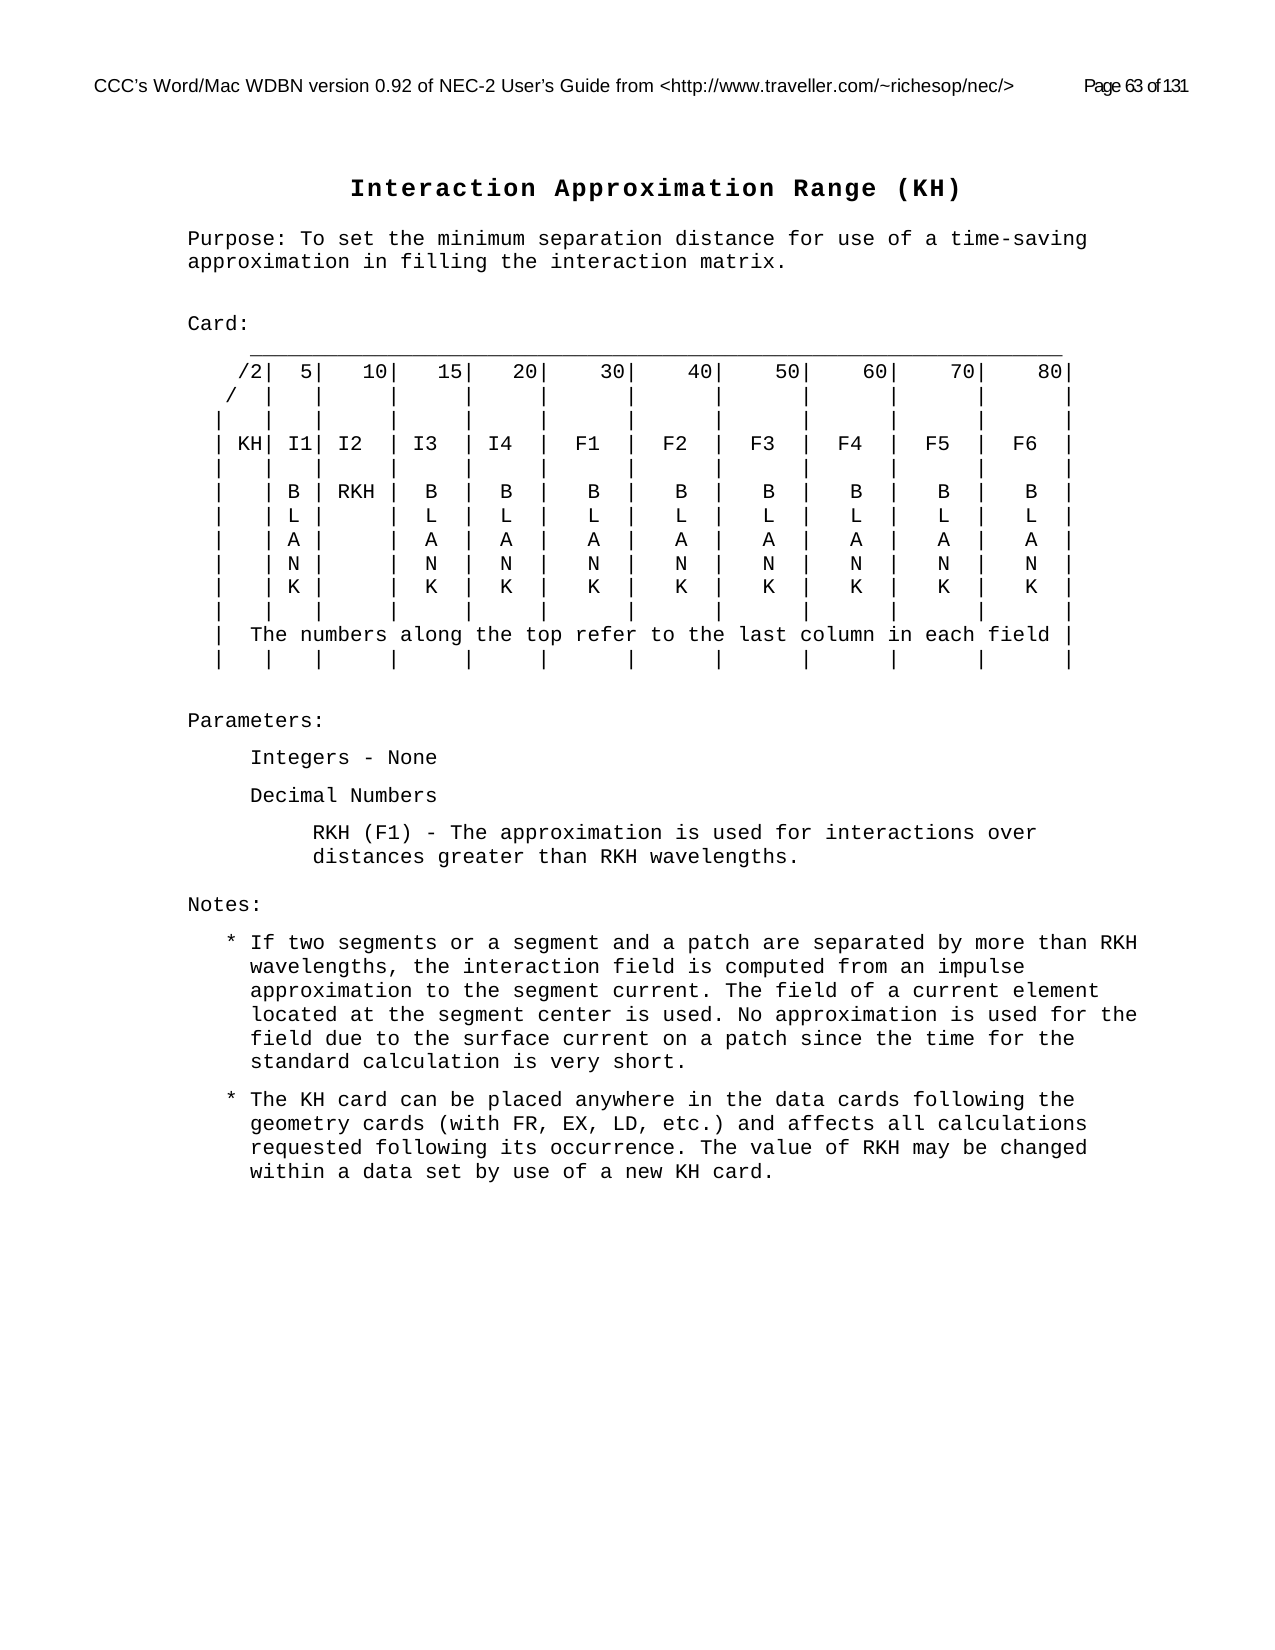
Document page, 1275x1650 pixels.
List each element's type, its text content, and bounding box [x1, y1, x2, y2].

text / | | | | | | | | | | | [187, 385, 1181, 409]
text Purpose: To set the minimum separation distance for use of a time-saving [187, 227, 1181, 251]
text RKH (F1) - The approximation is used for interactions over [187, 809, 1181, 846]
text requested following its occurrence. The value of RKH may be changed [187, 1137, 1181, 1161]
text located at the segment center is used. No approximation is used for the [187, 1003, 1181, 1027]
text | | | | | | | | | | | | [187, 648, 1181, 672]
text Card: [187, 299, 1181, 337]
text | | | | | | | | | | | | [187, 409, 1181, 433]
text distances greater than RKH wavelengths. [187, 846, 1181, 870]
text within a data set by use of a new KH card. [187, 1161, 1181, 1185]
text Decimal Numbers [187, 771, 1181, 809]
text _________________________________________________________________ [187, 337, 1181, 361]
text approximation to the segment current. The field of a current element [187, 979, 1181, 1003]
text Integers - None [187, 734, 1181, 771]
text * The KH card can be placed anywhere in the data cards following the [187, 1075, 1181, 1113]
text | | N | | N | N | N | N | N | N | N | N | [187, 552, 1181, 576]
text Notes: [187, 894, 1181, 918]
text field due to the surface current on a patch since the time for the [187, 1027, 1181, 1051]
text wavelengths, the interaction field is computed from an impulse [187, 956, 1181, 979]
text standard calculation is very short. [187, 1051, 1181, 1075]
text geometry cards (with FR, EX, LD, etc.) and affects all calculations [187, 1113, 1181, 1137]
text | | A | | A | A | A | A | A | A | A | A | [187, 528, 1181, 552]
text | | K | | K | K | K | K | K | K | K | K | [187, 576, 1181, 600]
text * If two segments or a segment and a patch are separated by more than RKH [187, 918, 1181, 956]
text /2| 5| 10| 15| 20| 30| 40| 50| 60| 70| 80| [187, 361, 1181, 385]
text approximation in filling the interaction matrix. [187, 251, 1181, 275]
text | KH| I1| I2 | I3 | I4 | F1 | F2 | F3 | F4 | F5 | F6 | [187, 433, 1181, 457]
text | The numbers along the top refer to the last column in each field | [187, 624, 1181, 648]
text | | | | | | | | | | | | [187, 457, 1181, 481]
text | | | | | | | | | | | | [187, 600, 1181, 624]
text | | B | RKH | B | B | B | B | B | B | B | B | [187, 481, 1181, 504]
text | | L | | L | L | L | L | L | L | L | L | [187, 504, 1181, 528]
text Parameters: [187, 696, 1181, 734]
text Interaction Approximation Range (KH) [187, 175, 1125, 203]
